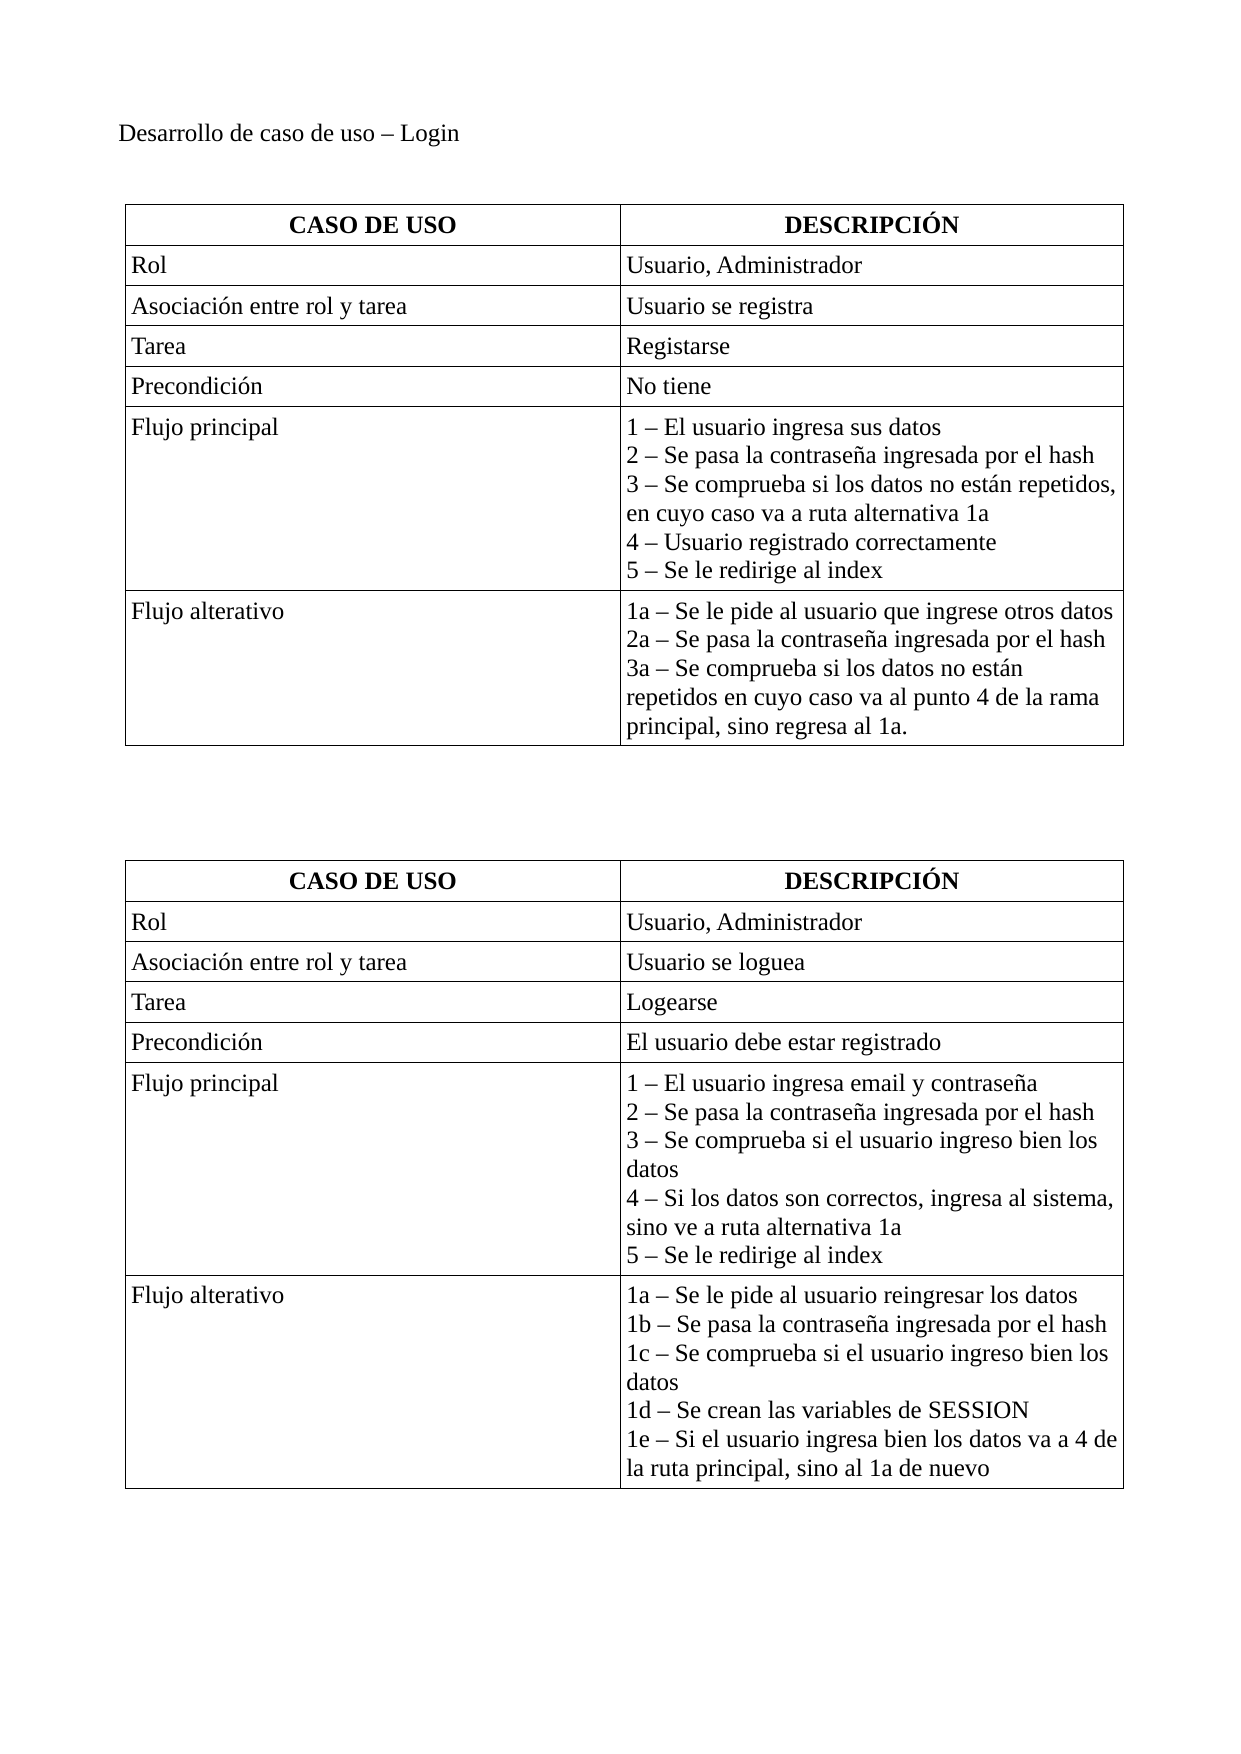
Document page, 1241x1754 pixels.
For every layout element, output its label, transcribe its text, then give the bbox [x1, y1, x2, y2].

table_cell Flujo alterativo [126, 591, 620, 745]
table_cell Usuario se loguea [621, 942, 1123, 981]
table_cell Asociación entre rol y tarea [126, 942, 620, 981]
table_header CASO DE USO [126, 861, 620, 901]
text Desarrollo de caso de uso – Login [118, 118, 1122, 147]
table_cell 1a – Se le pide al usuario reingresar los datos 1b – Se pasa la contraseña ingresada por el hash 1c – Se comprueba si el usuario ingreso bien los datos 1d – Se crean las variables de SESSION 1e – Si el usuario ingresa bien los datos va a 4 de la ruta principal, sino al 1a de nuevo [621, 1276, 1123, 1488]
table_header DESCRIPCIÓN [621, 861, 1123, 901]
table_cell No tiene [621, 367, 1123, 406]
table_cell Tarea [126, 982, 620, 1022]
table_cell Precondición [126, 1023, 620, 1062]
table_cell Usuario, Administrador [621, 902, 1123, 941]
table_cell Usuario, Administrador [621, 246, 1123, 285]
table_header CASO DE USO [126, 205, 620, 245]
table_cell 1a – Se le pide al usuario que ingrese otros datos 2a – Se pasa la contraseña ingresada por el hash 3a – Se comprueba si los datos no están repetidos en cuyo caso va al punto 4 de la rama principal, sino regresa al 1a. [621, 591, 1123, 745]
table_cell Logearse [621, 982, 1123, 1022]
table_cell Asociación entre rol y tarea [126, 286, 620, 325]
table_cell Usuario se registra [621, 286, 1123, 325]
table_cell Flujo principal [126, 1063, 620, 1275]
table_header DESCRIPCIÓN [621, 205, 1123, 245]
table_cell 1 – El usuario ingresa email y contraseña 2 – Se pasa la contraseña ingresada por el hash 3 – Se comprueba si el usuario ingreso bien los datos 4 – Si los datos son correctos, ingresa al sistema, sino ve a ruta alternativa 1a 5 – Se le redirige al index [621, 1063, 1123, 1275]
table_cell Registarse [621, 326, 1123, 366]
table_cell Flujo alterativo [126, 1276, 620, 1488]
table_cell El usuario debe estar registrado [621, 1023, 1123, 1062]
table_cell Rol [126, 246, 620, 285]
table_cell Tarea [126, 326, 620, 366]
table_cell Rol [126, 902, 620, 941]
table_cell Precondición [126, 367, 620, 406]
table_cell Flujo principal [126, 407, 620, 590]
table_cell 1 – El usuario ingresa sus datos 2 – Se pasa la contraseña ingresada por el hash 3 – Se comprueba si los datos no están repetidos, en cuyo caso va a ruta alternativa 1a 4 – Usuario registrado correctamente 5 – Se le redirige al index [621, 407, 1123, 590]
